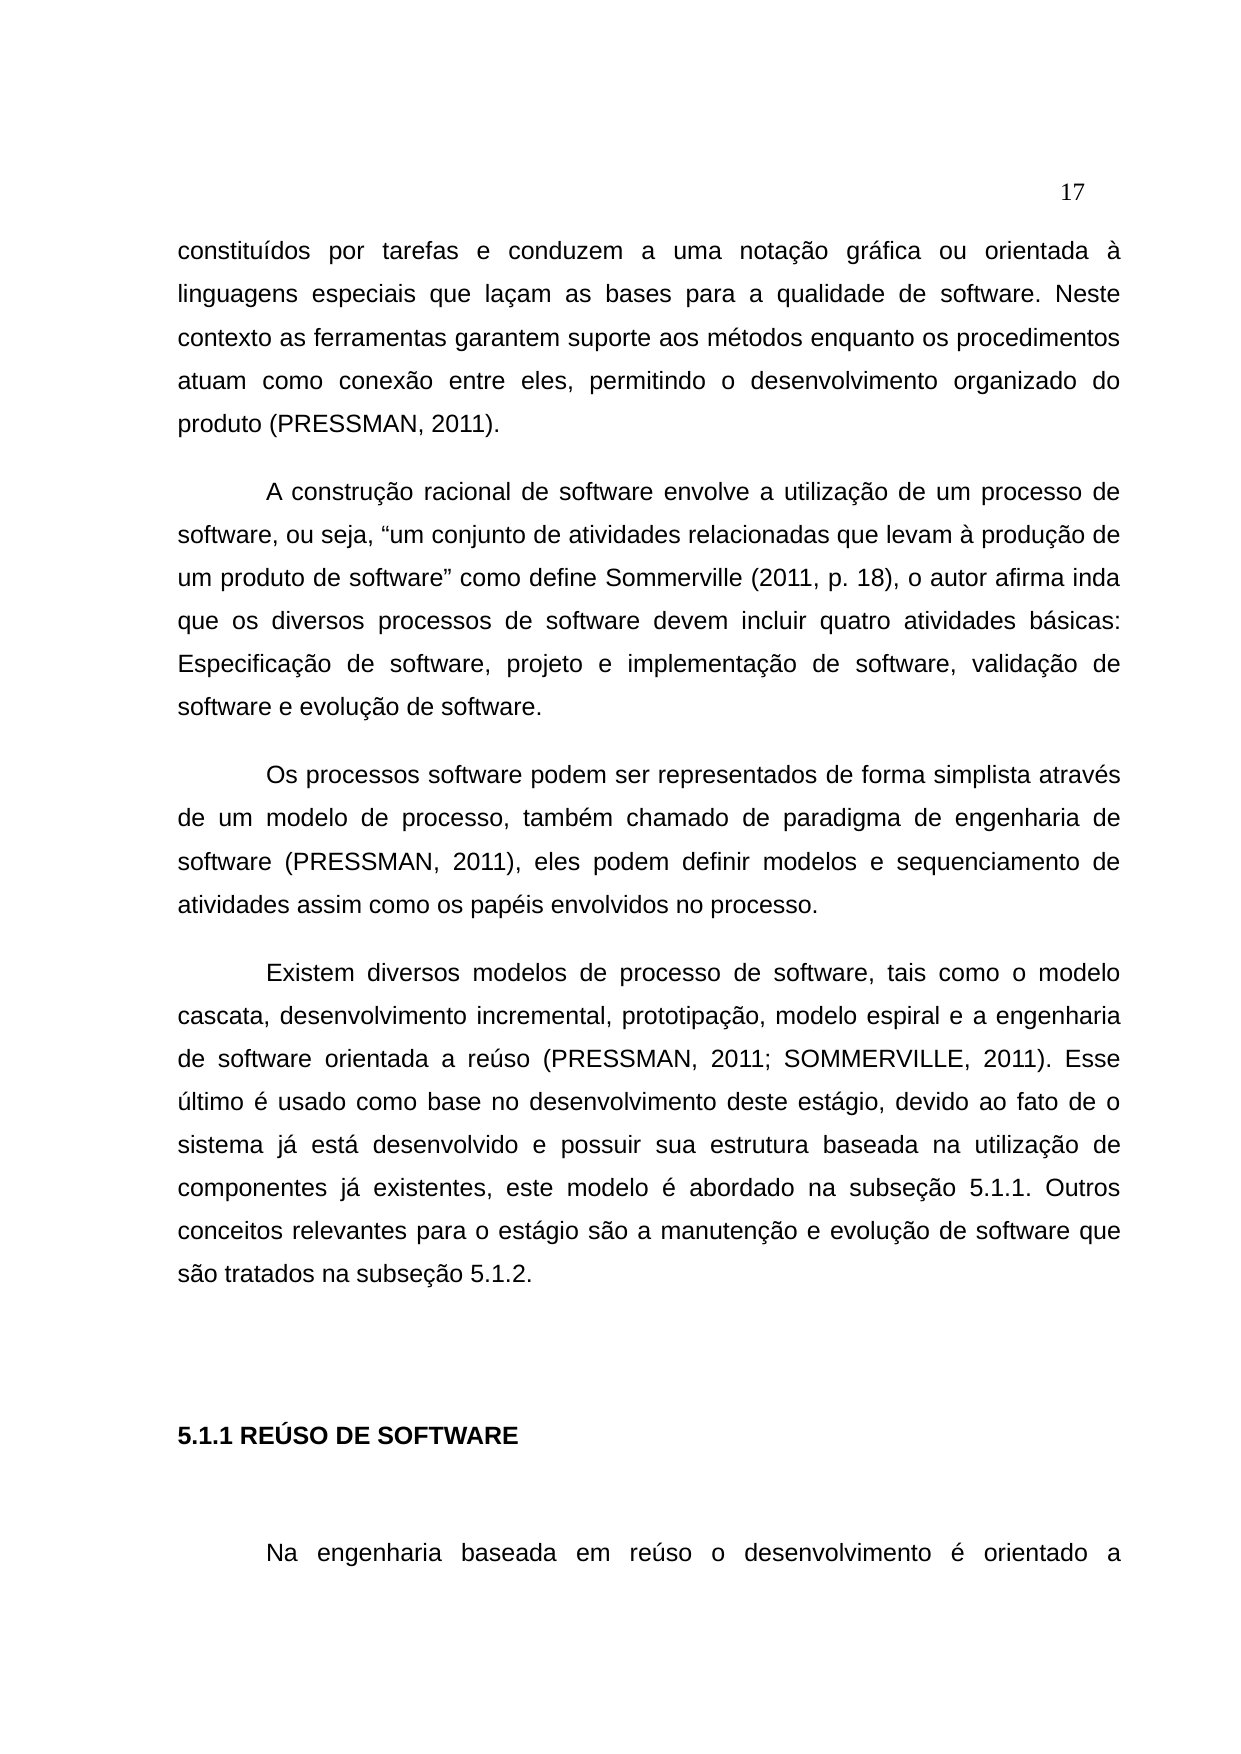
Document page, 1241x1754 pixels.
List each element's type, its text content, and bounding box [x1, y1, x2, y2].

text 5.1.1 Reúso de software [177, 1421, 1122, 1449]
text A construção racional de software envolve a utilização de um processo de software, ou seja, “um conjunto de atividades relacionadas que levam à produção de um produto de software” como define Sommerville (2011, p. 18), o autor afirma inda que os diversos processos de software devem incluir quatro atividades básicas: Especificação de software, projeto e implementação de software, validação de software e evolução de software. [177, 477, 1122, 721]
text Existem diversos modelos de processo de software, tais como o modelo cascata, desenvolvimento incremental, prototipação, modelo espiral e a engenharia de software orientada a reúso (PRESSMAN, 2011; SOMMERVILLE, 2011). Esse último é usado como base no desenvolvimento deste estágio, devido ao fato de o sistema já está desenvolvido e possuir sua estrutura baseada na utilização de componentes já existentes, este modelo é abordado na subseção 5.1.1. Outros conceitos relevantes para o estágio são a manutenção e evolução de software que são tratados na subseção 5.1.2. [177, 957, 1122, 1288]
text constituídos por tarefas e conduzem a uma notação gráfica ou orientada à linguagens especiais que laçam as bases para a qualidade de software. Neste contexto as ferramentas garantem suporte aos métodos enquanto os procedimentos atuam como conexão entre eles, permitindo o desenvolvimento organizado do produto (PRESSMAN, 2011). [177, 236, 1122, 437]
text Na engenharia baseada em reúso o desenvolvimento é orientado a [177, 1538, 1122, 1567]
text Os processos software podem ser representados de forma simplista através de um modelo de processo, também chamado de paradigma de engenharia de software (PRESSMAN, 2011), eles podem definir modelos e sequenciamento de atividades assim como os papéis envolvidos no processo. [177, 760, 1122, 918]
